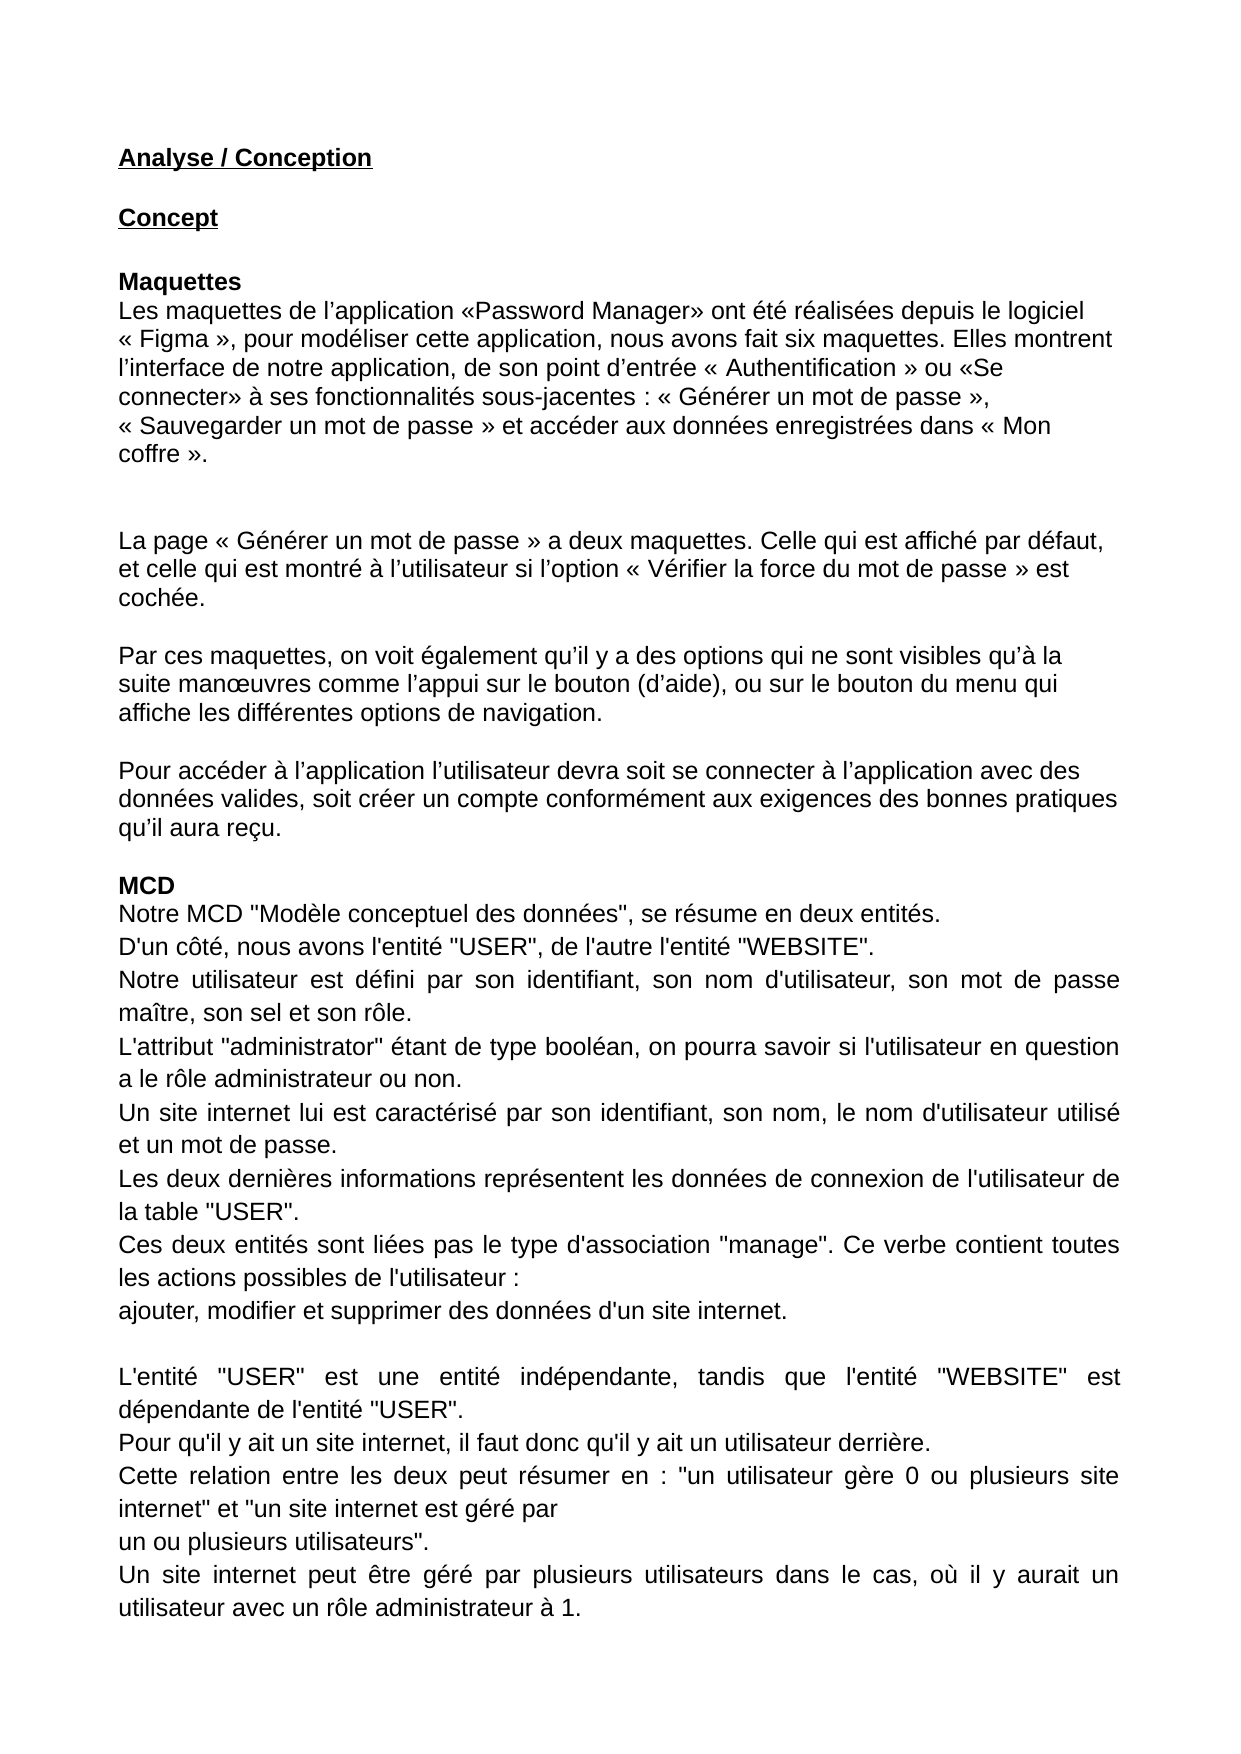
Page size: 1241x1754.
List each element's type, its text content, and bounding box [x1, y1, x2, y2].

text Notre utilisateur est défini par son identifiant, son nom d'utilisateur, son mot de passe maître, son sel et son rôle. [118, 965, 1122, 1027]
text Ces deux entités sont liées pas le type d'association "manage". Ce verbe contient toutes les actions possibles de l'utilisateur : [118, 1229, 1122, 1291]
subtitle MCD [118, 871, 1122, 899]
text un ou plusieurs utilisateurs". [118, 1527, 1122, 1556]
text ajouter, modifier et supprimer des données d'un site internet. [118, 1296, 1122, 1324]
text Pour qu'il y ait un site internet, il faut donc qu'il y ait un utilisateur derrière. [118, 1428, 1122, 1456]
text Cette relation entre les deux peut résumer en : "un utilisateur gère 0 ou plusieurs site internet" et "un site internet est géré par [118, 1461, 1122, 1522]
text Pour accéder à l’application l’utilisateur devra soit se connecter à l’application avec des données valides, soit créer un compte conformément aux exigences des bonnes pratiques qu’il aura reçu. [118, 756, 1122, 842]
text D'un côté, nous avons l'entité "USER", de l'autre l'entité "WEBSITE". [118, 932, 1122, 961]
text L'attribut "administrator" étant de type booléan, on pourra savoir si l'utilisateur en question a le rôle administrateur ou non. [118, 1031, 1122, 1093]
text Les maquettes de l’application «Password Manager» ont été réalisées depuis le logiciel « Figma », pour modéliser cette application, nous avons fait six maquettes. Elles montrent l’interface de notre application, de son point d’entrée « Authentification » ou «Se connecter» à ses fonctionnalités sous-jacentes : « Générer un mot de passe », « Sauvegarder un mot de passe » et accéder aux données enregistrées dans « Mon coffre ». [118, 296, 1122, 468]
text Un site internet peut être géré par plusieurs utilisateurs dans le cas, où il y aurait un utilisateur avec un rôle administrateur à 1. [118, 1560, 1122, 1622]
text L'entité "USER" est une entité indépendante, tandis que l'entité "WEBSITE" est dépendante de l'entité "USER". [118, 1362, 1122, 1423]
subtitle Analyse / Conception [118, 143, 1122, 172]
text Notre MCD "Modèle conceptuel des données", se résume en deux entités. [118, 899, 1122, 928]
text La page « Générer un mot de passe » a deux maquettes. Celle qui est affiché par défaut, et celle qui est montré à l’utilisateur si l’option « Vérifier la force du mot de passe » est cochée. [118, 526, 1122, 612]
text Les deux dernières informations représentent les données de connexion de l'utilisateur de la table "USER". [118, 1163, 1122, 1225]
text Par ces maquettes, on voit également qu’il y a des options qui ne sont visibles qu’à la suite manœuvres comme l’appui sur le bouton (d’aide), ou sur le bouton du menu qui affiche les différentes options de navigation. [118, 641, 1122, 727]
text Un site internet lui est caractérisé par son identifiant, son nom, le nom d'utilisateur utilisé et un mot de passe. [118, 1097, 1122, 1159]
subtitle Maquettes [118, 267, 1122, 296]
subtitle Concept [118, 203, 1122, 232]
